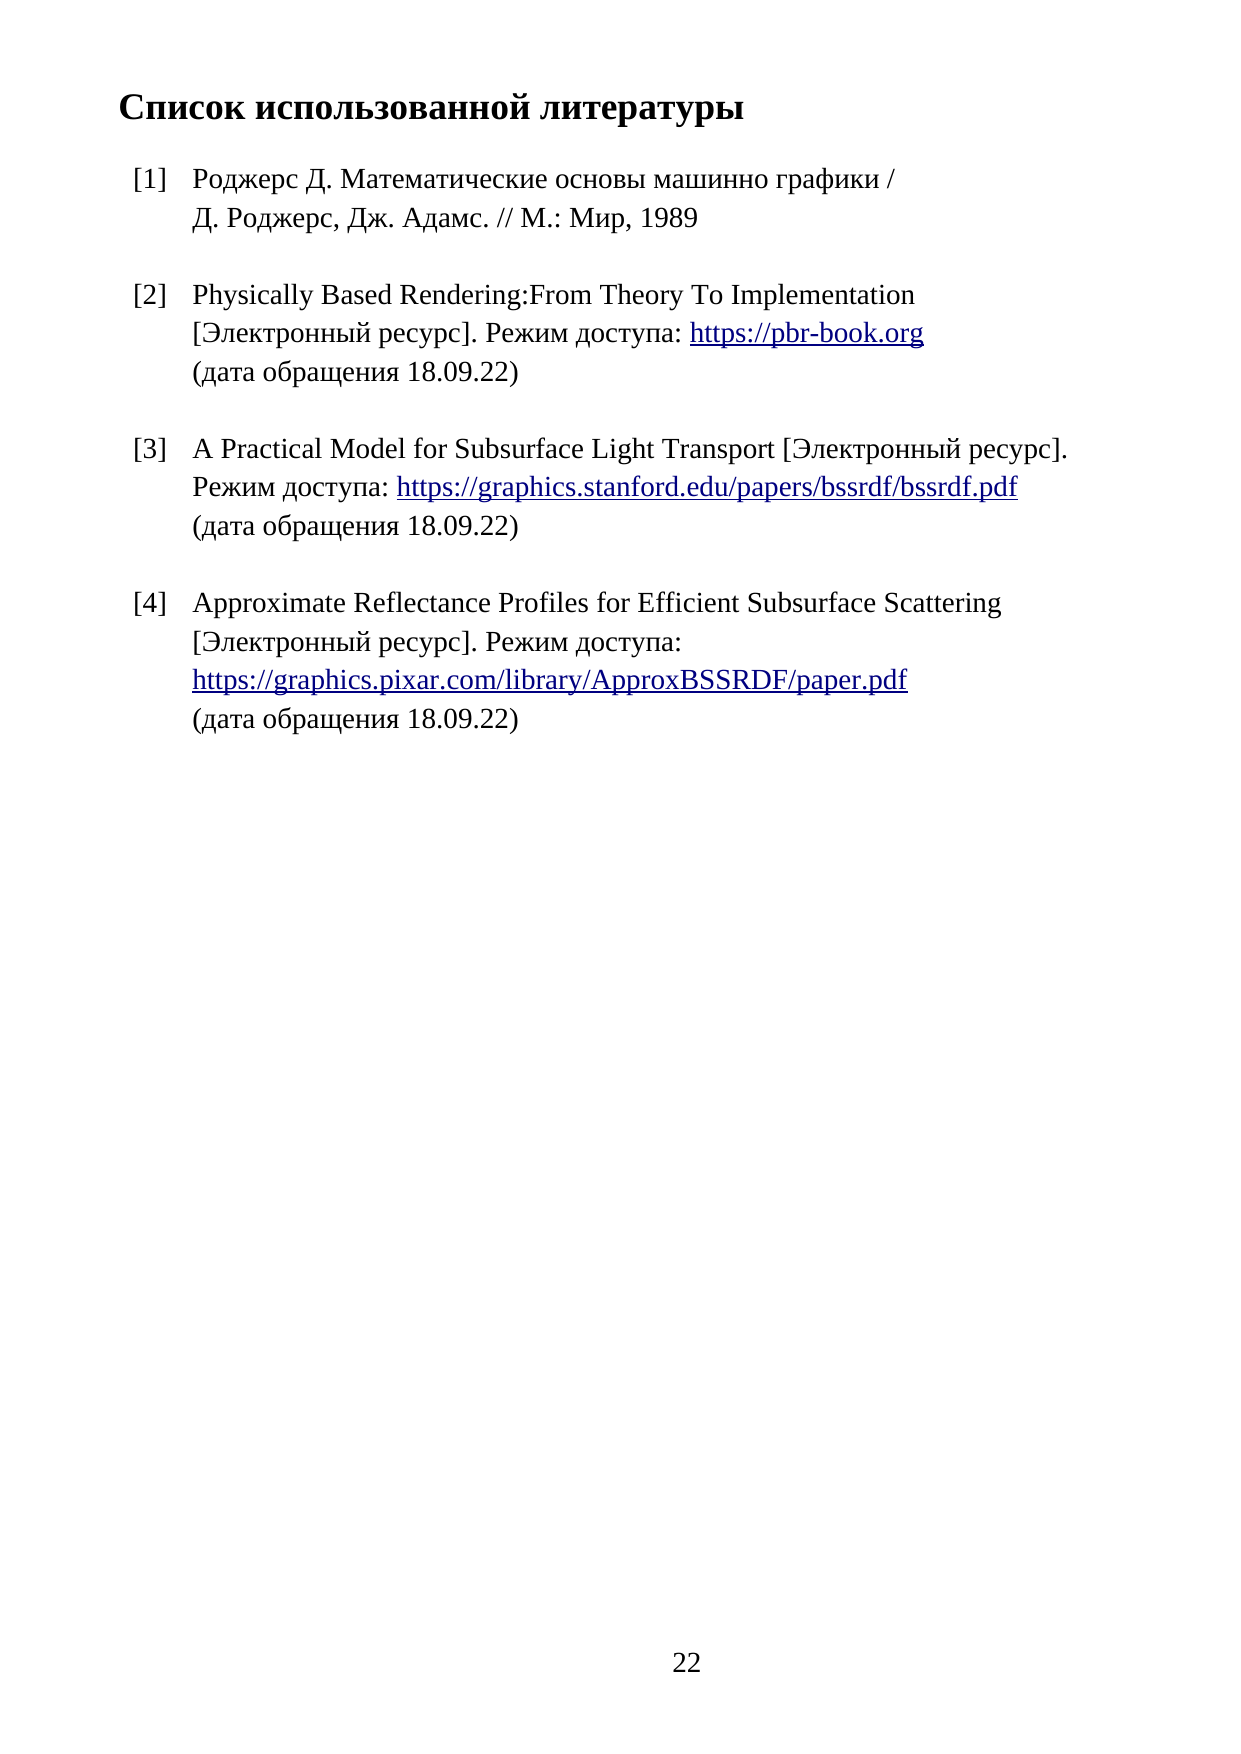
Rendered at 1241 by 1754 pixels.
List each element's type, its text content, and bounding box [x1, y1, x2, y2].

text [4] Approximate Reflectance Profiles for Efficient Subsurface Scattering [118, 585, 1181, 619]
text [Электронный ресурс]. Режим доступа: [118, 624, 1181, 657]
text (дата обращения 18.09.22) [118, 701, 1181, 734]
text [2] Physically Based Rendering:From Theory To Implementation [118, 277, 1181, 310]
subtitle Список использованной литературы [118, 84, 1181, 127]
text Д. Роджерс, Дж. Адамс. // М.: Мир, 1989 [118, 200, 1181, 233]
text [Электронный ресурс]. Режим доступа: https://pbr-book.org [118, 315, 1181, 349]
text (дата обращения 18.09.22) [118, 354, 1181, 387]
text https://graphics.pixar.com/library/ApproxBSSRDF/paper.pdf [118, 662, 1181, 696]
text (дата обращения 18.09.22) [118, 508, 1181, 542]
text [3] A Practical Model for Subsurface Light Transport [Электронный ресурс]. [118, 431, 1181, 464]
text Режим доступа: https://graphics.stanford.edu/papers/bssrdf/bssrdf.pdf [118, 469, 1181, 503]
text [1] Роджерс Д. Математические основы машинно графики / [118, 161, 1181, 195]
